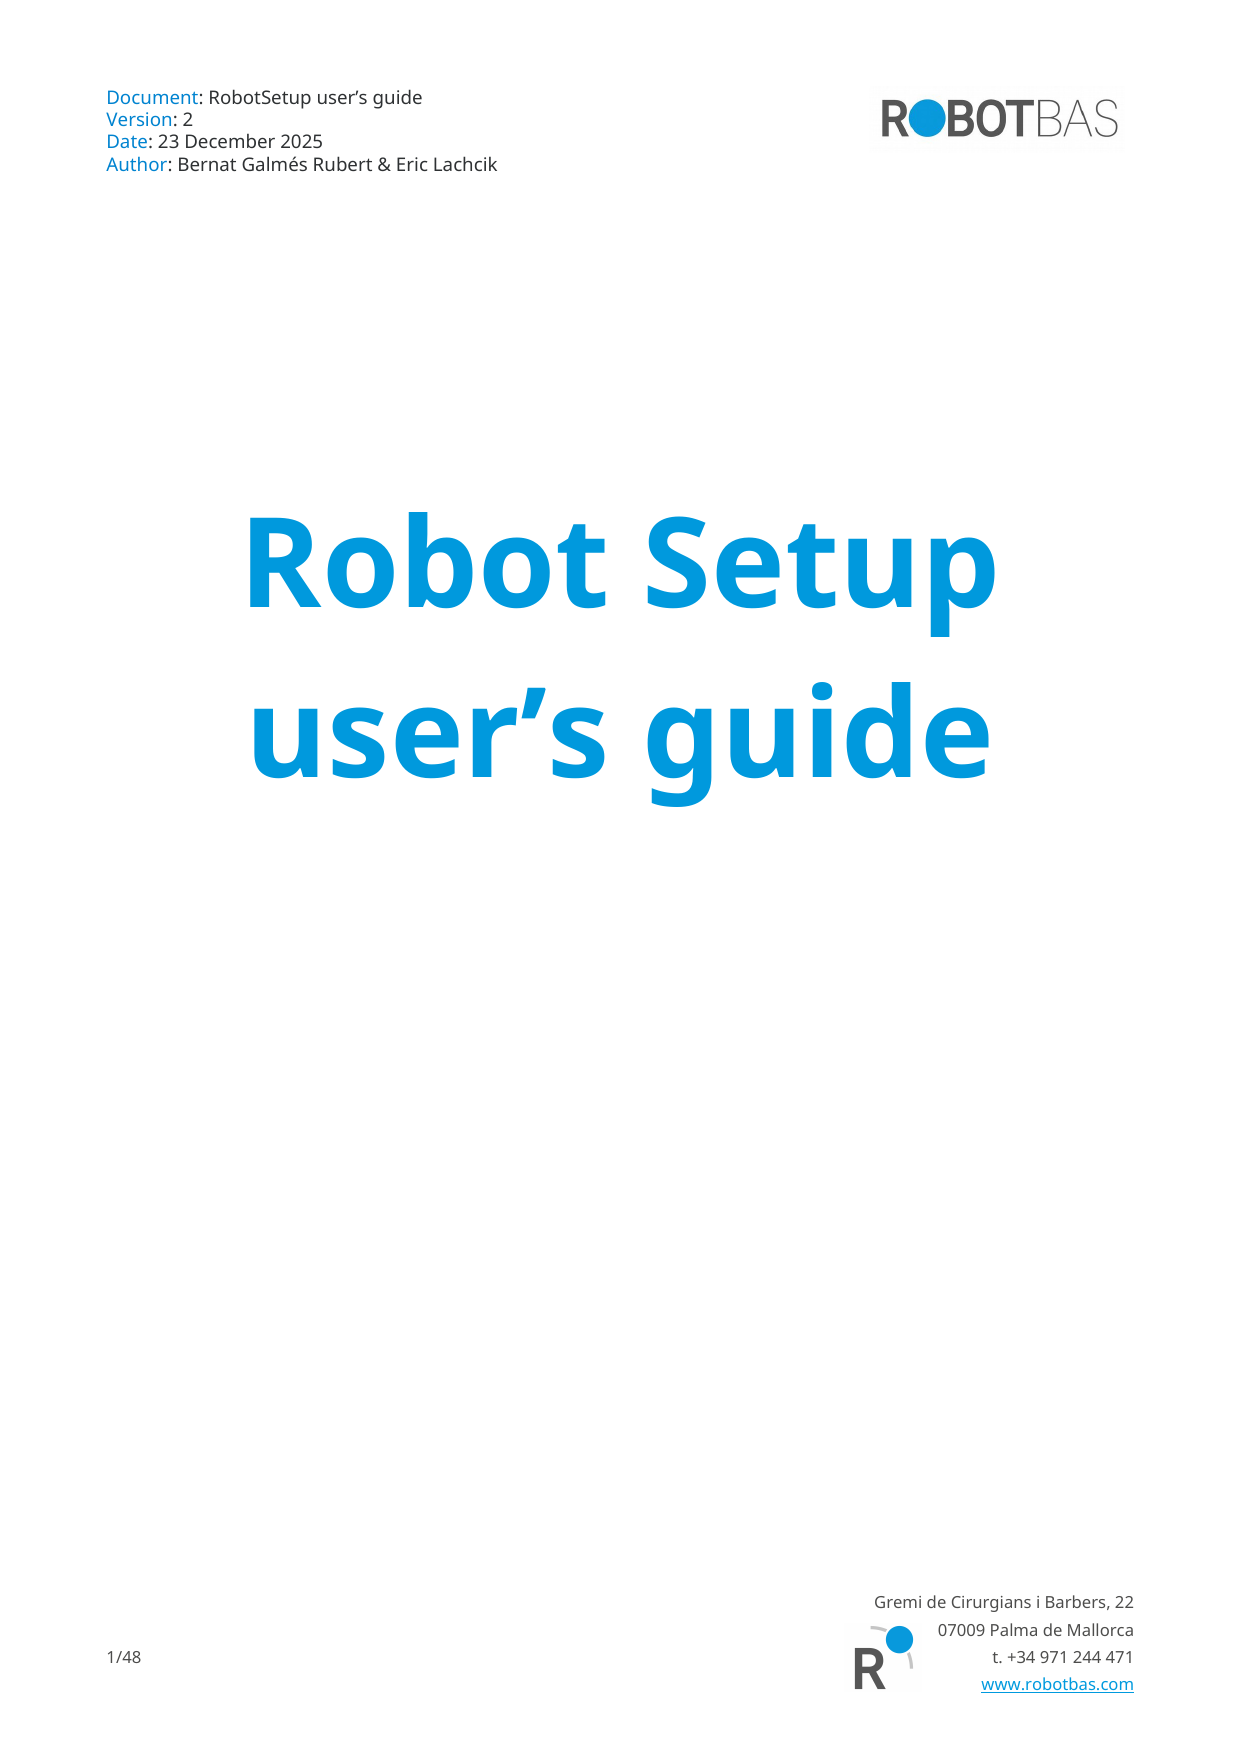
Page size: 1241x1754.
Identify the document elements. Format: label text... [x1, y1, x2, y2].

picture [844, 1623, 923, 1692]
picture [869, 86, 1125, 153]
text Robot Setup user’s guide [106, 474, 1134, 814]
